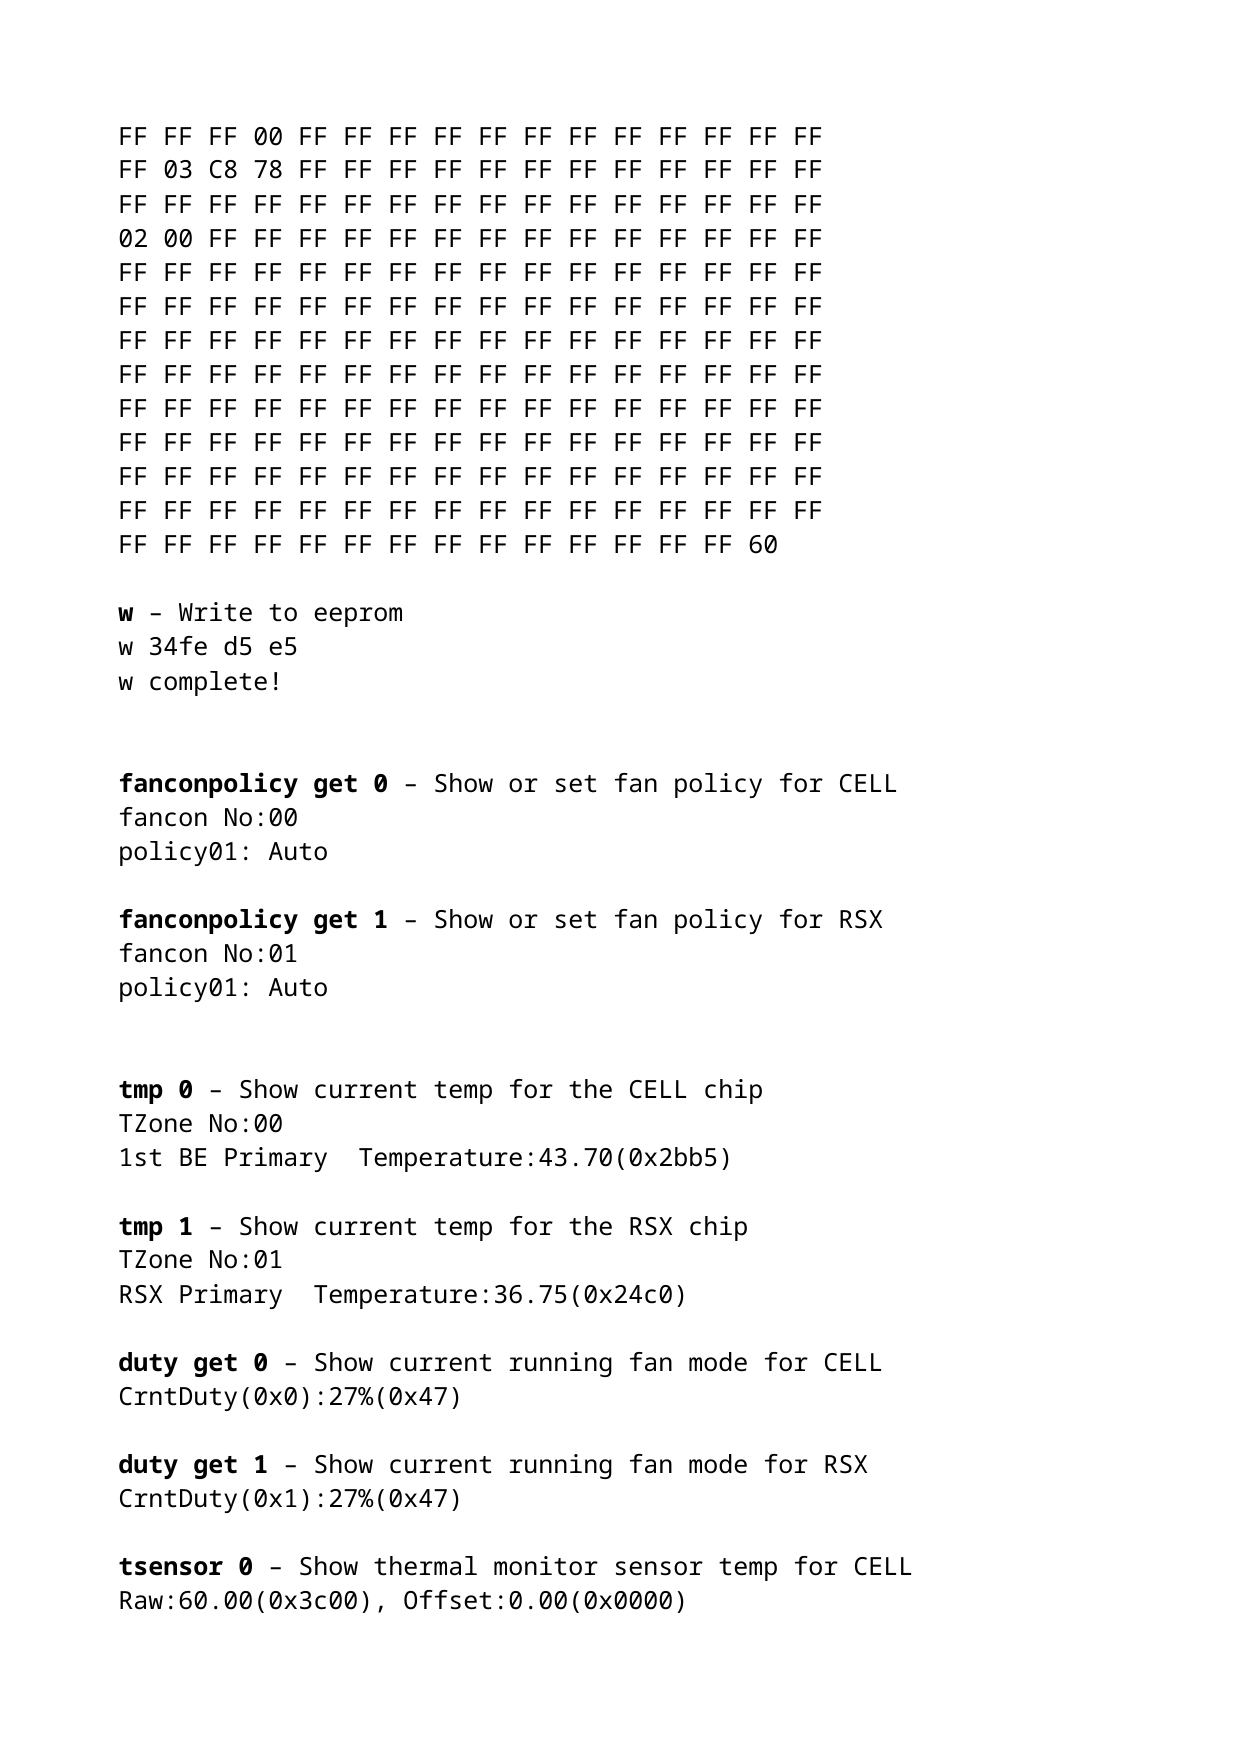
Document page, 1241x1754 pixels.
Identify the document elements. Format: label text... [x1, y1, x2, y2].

text fanconpolicy get 1 – Show or set fan policy for RSX fancon No:01 policy01: Auto [118, 902, 1122, 1038]
text fanconpolicy get 0 – Show or set fan policy for CELL fancon No:00 policy01: Auto [118, 731, 1122, 867]
text duty get 0 – Show current running fan mode for CELL CrntDuty(0x0):27%(0x47) [118, 1344, 1122, 1447]
text w 34fe d5 e5 w complete! [118, 629, 1122, 731]
text tmp 0 – Show current temp for the CELL chip TZone No:00 1st BE Primary Temperature:43.70(0x2bb5) [118, 1072, 1122, 1208]
text tmp 1 – Show current temp for the RSX chip TZone No:01 RSX Primary Temperature:36.75(0x24c0) [118, 1208, 1122, 1310]
text w – Write to eeprom [118, 595, 1122, 629]
text FF FF FF 00 FF FF FF FF FF FF FF FF FF FF FF FF FF 03 C8 78 FF FF FF FF FF FF FF FF FF FF FF FF FF FF FF FF FF FF FF FF FF FF FF FF FF FF FF FF 02 00 FF FF FF FF FF FF FF FF FF FF FF FF FF FF FF FF FF FF FF FF FF FF FF FF FF FF FF FF FF FF FF FF FF FF FF FF FF FF FF FF FF FF FF FF FF FF FF FF FF FF FF FF FF FF FF FF FF FF FF FF FF FF FF FF FF FF FF FF FF FF FF FF FF FF FF FF FF FF FF FF FF FF FF FF FF FF FF FF FF FF FF FF FF FF FF FF FF FF FF FF FF FF FF FF FF FF FF FF FF FF FF FF FF FF FF FF FF FF FF FF FF FF FF FF FF FF FF FF FF FF FF FF FF FF FF FF FF FF FF FF FF FF FF FF FF FF FF FF FF FF FF FF FF FF FF FF 60 [118, 118, 1122, 595]
text duty get 1 – Show current running fan mode for RSX CrntDuty(0x1):27%(0x47) [118, 1447, 1122, 1549]
text tsensor 0 – Show thermal monitor sensor temp for CELL Raw:60.00(0x3c00), Offset:0.00(0x0000) [118, 1549, 1122, 1617]
